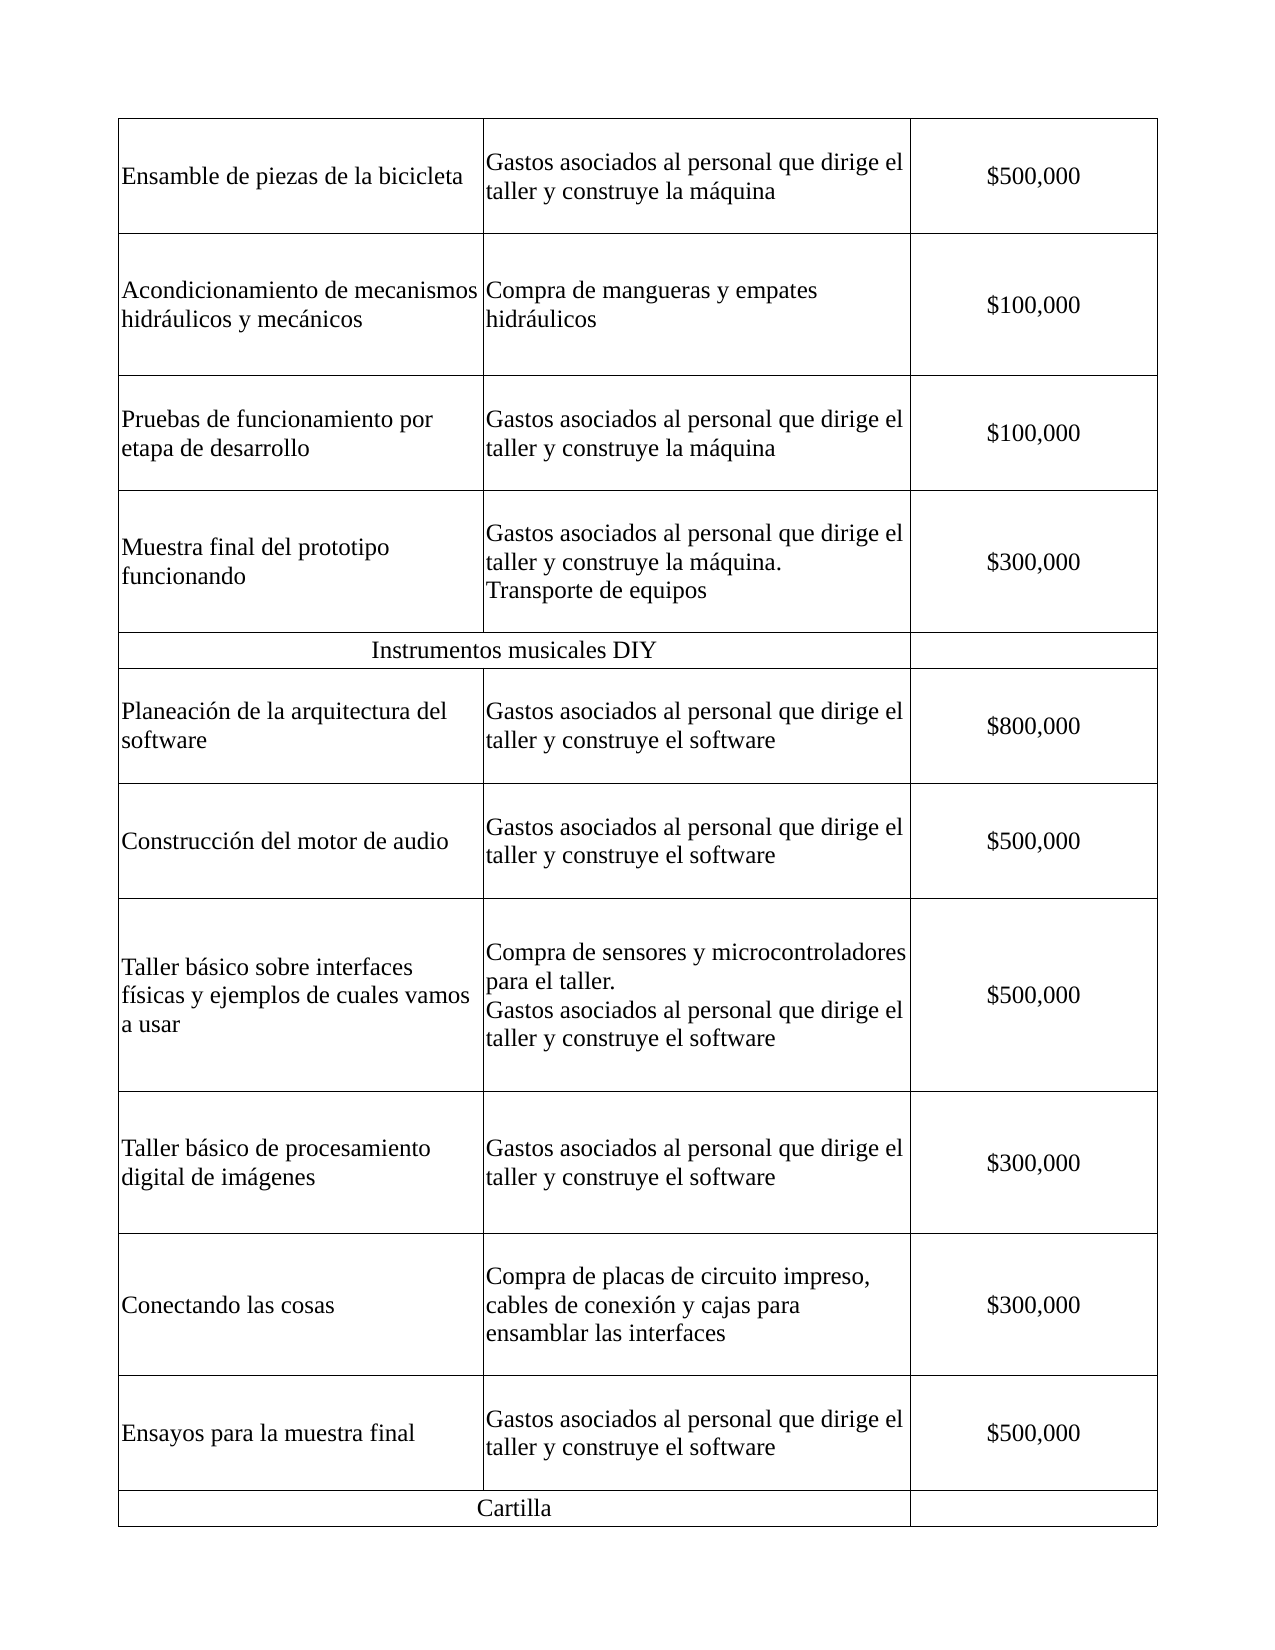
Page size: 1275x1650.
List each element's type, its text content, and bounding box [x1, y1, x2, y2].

table_cell Compra de sensores y microcontroladores para el taller. Gastos asociados al personal que dirige el taller y construye el software [484, 899, 910, 1091]
table_cell $100.000 [911, 234, 1157, 375]
table_cell Gastos asociados al personal que dirige el taller y construye el software [484, 669, 910, 783]
table_cell $100.000 [911, 376, 1157, 490]
table_cell Muestra final del prototipo funcionando [119, 491, 483, 632]
table_cell $500.000 [911, 1376, 1157, 1490]
table_cell Gastos asociados al personal que dirige el taller y construye la máquina [484, 119, 910, 233]
table_cell Cartilla [119, 1491, 910, 1526]
table_cell Taller básico sobre interfaces físicas y ejemplos de cuales vamos a usar [119, 899, 483, 1091]
table_cell Ensamble de piezas de la bicicleta [119, 119, 483, 233]
table_cell $300.000 [911, 1234, 1157, 1375]
table_cell $500.000 [911, 119, 1157, 233]
table_cell Instrumentos musicales DIY [119, 633, 910, 668]
table_cell [911, 1491, 1157, 1526]
table_cell $300.000 [911, 1092, 1157, 1233]
table_cell Planeación de la arquitectura del software [119, 669, 483, 783]
table_cell Pruebas de funcionamiento por etapa de desarrollo [119, 376, 483, 490]
table_cell Gastos asociados al personal que dirige el taller y construye el software [484, 784, 910, 898]
table_cell Gastos asociados al personal que dirige el taller y construye el software [484, 1376, 910, 1490]
table_cell Compra de placas de circuito impreso, cables de conexión y cajas para ensamblar las interfaces [484, 1234, 910, 1375]
table_cell $800.000 [911, 669, 1157, 783]
table_cell Construcción del motor de audio [119, 784, 483, 898]
table_cell Ensayos para la muestra final [119, 1376, 483, 1490]
table_cell $500.000 [911, 899, 1157, 1091]
table_cell [911, 633, 1157, 668]
table_cell Taller básico de procesamiento digital de imágenes [119, 1092, 483, 1233]
table_cell $500.000 [911, 784, 1157, 898]
table_cell Acondicionamiento de mecanismos hidráulicos y mecánicos [119, 234, 483, 375]
table_cell Gastos asociados al personal que dirige el taller y construye la máquina [484, 376, 910, 490]
table_cell Conectando las cosas [119, 1234, 483, 1375]
table_cell Gastos asociados al personal que dirige el taller y construye la máquina. Transporte de equipos [484, 491, 910, 632]
table_cell Compra de mangueras y empates hidráulicos [484, 234, 910, 375]
table_cell $300.000 [911, 491, 1157, 632]
table_cell Gastos asociados al personal que dirige el taller y construye el software [484, 1092, 910, 1233]
